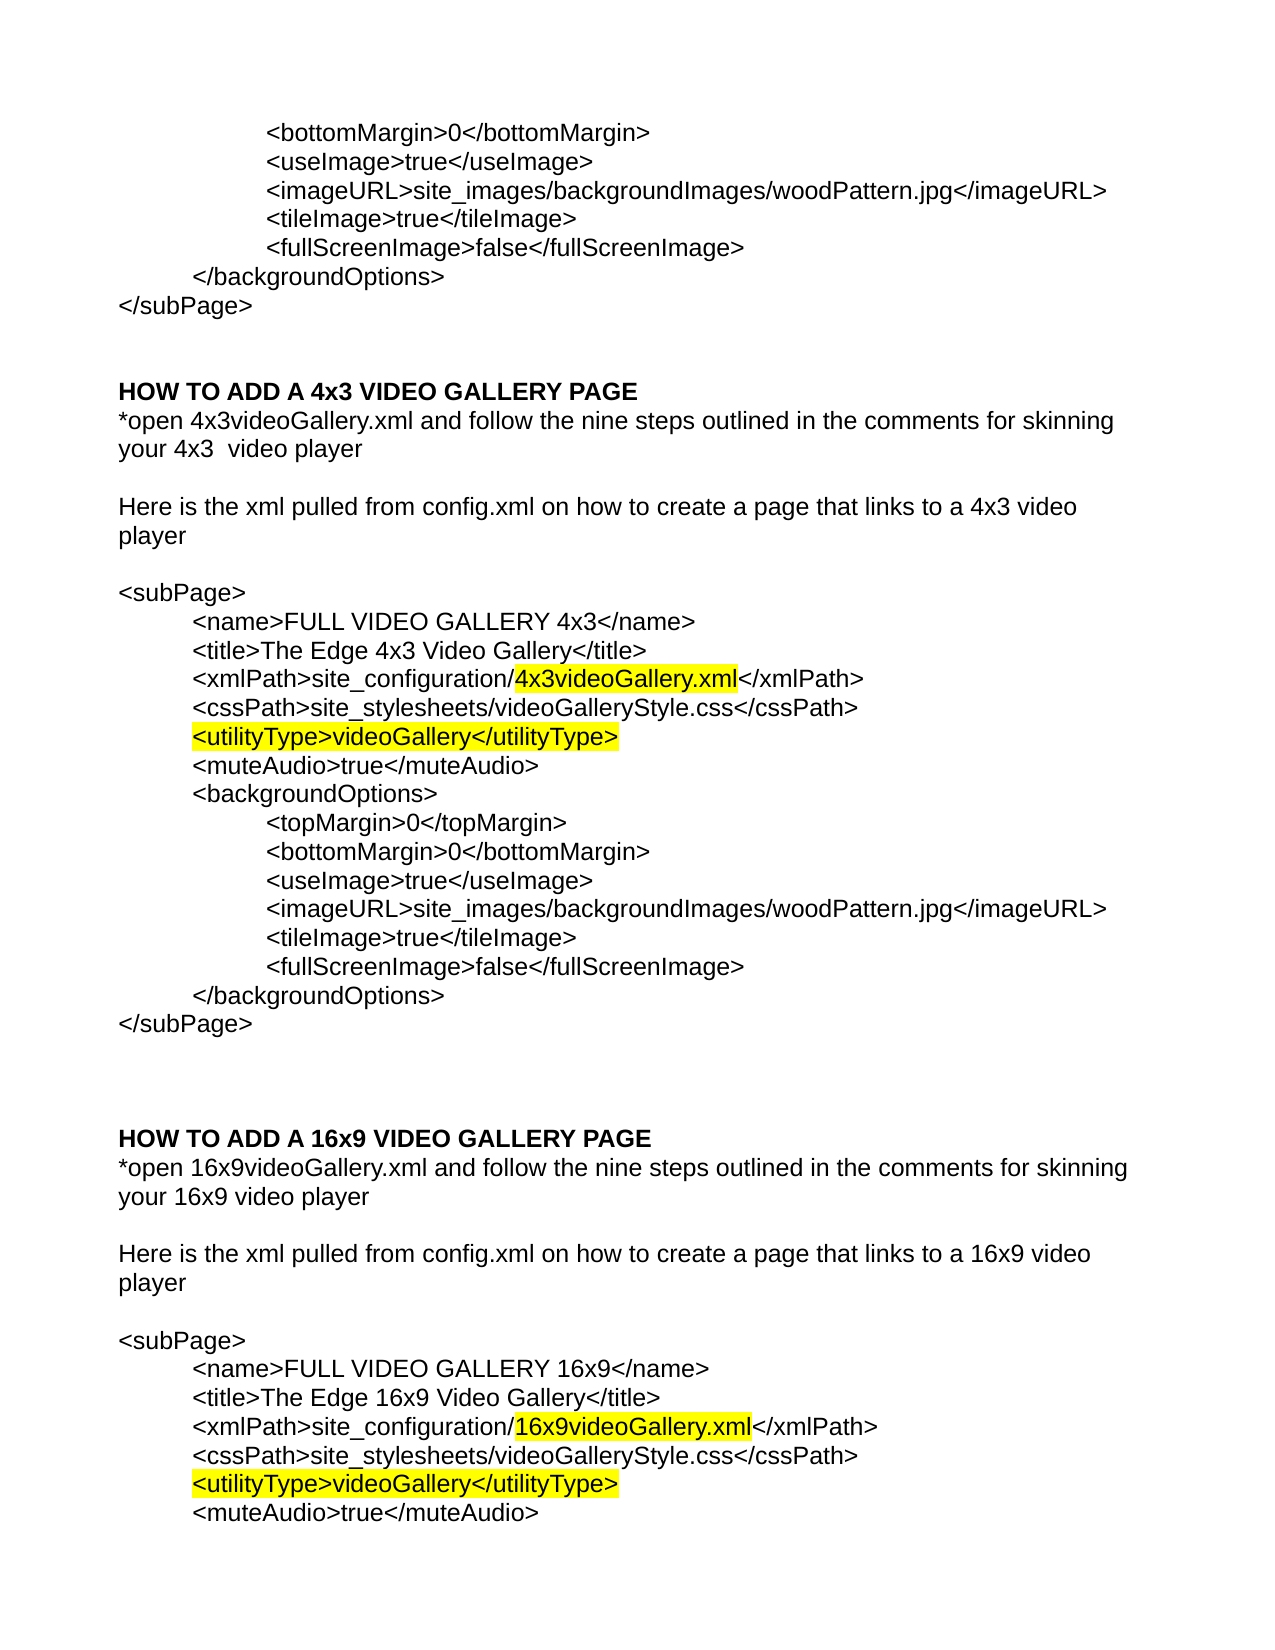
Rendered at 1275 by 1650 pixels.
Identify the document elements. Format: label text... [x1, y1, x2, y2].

text <utilityType>videoGallery</utilityType> [118, 722, 1157, 751]
text <xmlPath>site_configuration/4x3videoGallery.xml</xmlPath> [118, 664, 1157, 693]
text <useImage>true</useImage> [118, 866, 1157, 894]
text </backgroundOptions> [118, 981, 1157, 1009]
text *open 16x9videoGallery.xml and follow the nine steps outlined in the comments for skinning your 16x9 video player [118, 1153, 1157, 1211]
text <title>The Edge 16x9 Video Gallery</title> [118, 1383, 1157, 1412]
text *open 4x3videoGallery.xml and follow the nine steps outlined in the comments for skinning your 4x3 video player [118, 406, 1157, 463]
text <imageURL>site_images/backgroundImages/woodPattern.jpg</imageURL> [118, 894, 1157, 923]
text <fullScreenImage>false</fullScreenImage> [118, 952, 1157, 981]
text <backgroundOptions> [118, 779, 1157, 808]
text <xmlPath>site_configuration/16x9videoGallery.xml</xmlPath> [118, 1412, 1157, 1441]
text <topMargin>0</topMargin> [118, 808, 1157, 837]
text <useImage>true</useImage> [118, 147, 1157, 176]
text <bottomMargin>0</bottomMargin> [118, 118, 1157, 147]
text <bottomMargin>0</bottomMargin> [118, 837, 1157, 866]
text </backgroundOptions> [118, 262, 1157, 291]
text <cssPath>site_stylesheets/videoGalleryStyle.css</cssPath> [118, 1441, 1157, 1469]
text <subPage> [118, 578, 1157, 607]
text <tileImage>true</tileImage> [118, 923, 1157, 952]
text Here is the xml pulled from config.xml on how to create a page that links to a 16x9 video player [118, 1239, 1157, 1297]
text <name>FULL VIDEO GALLERY 16x9</name> [118, 1354, 1157, 1383]
text <cssPath>site_stylesheets/videoGalleryStyle.css</cssPath> [118, 693, 1157, 722]
text <imageURL>site_images/backgroundImages/woodPattern.jpg</imageURL> [118, 176, 1157, 204]
text Here is the xml pulled from config.xml on how to create a page that links to a 4x3 video player [118, 492, 1157, 549]
text <fullScreenImage>false</fullScreenImage> [118, 233, 1157, 262]
text </subPage> [118, 1009, 1157, 1038]
text <title>The Edge 4x3 Video Gallery</title> [118, 636, 1157, 664]
text <subPage> [118, 1326, 1157, 1354]
text HOW TO ADD A 16x9 VIDEO GALLERY PAGE [118, 1124, 1157, 1153]
text <muteAudio>true</muteAudio> [118, 1498, 1157, 1527]
text <name>FULL VIDEO GALLERY 4x3</name> [118, 607, 1157, 636]
text </subPage> [118, 291, 1157, 319]
text <muteAudio>true</muteAudio> [118, 751, 1157, 779]
text <utilityType>videoGallery</utilityType> [118, 1469, 1157, 1498]
text <tileImage>true</tileImage> [118, 204, 1157, 233]
text HOW TO ADD A 4x3 VIDEO GALLERY PAGE [118, 377, 1157, 406]
